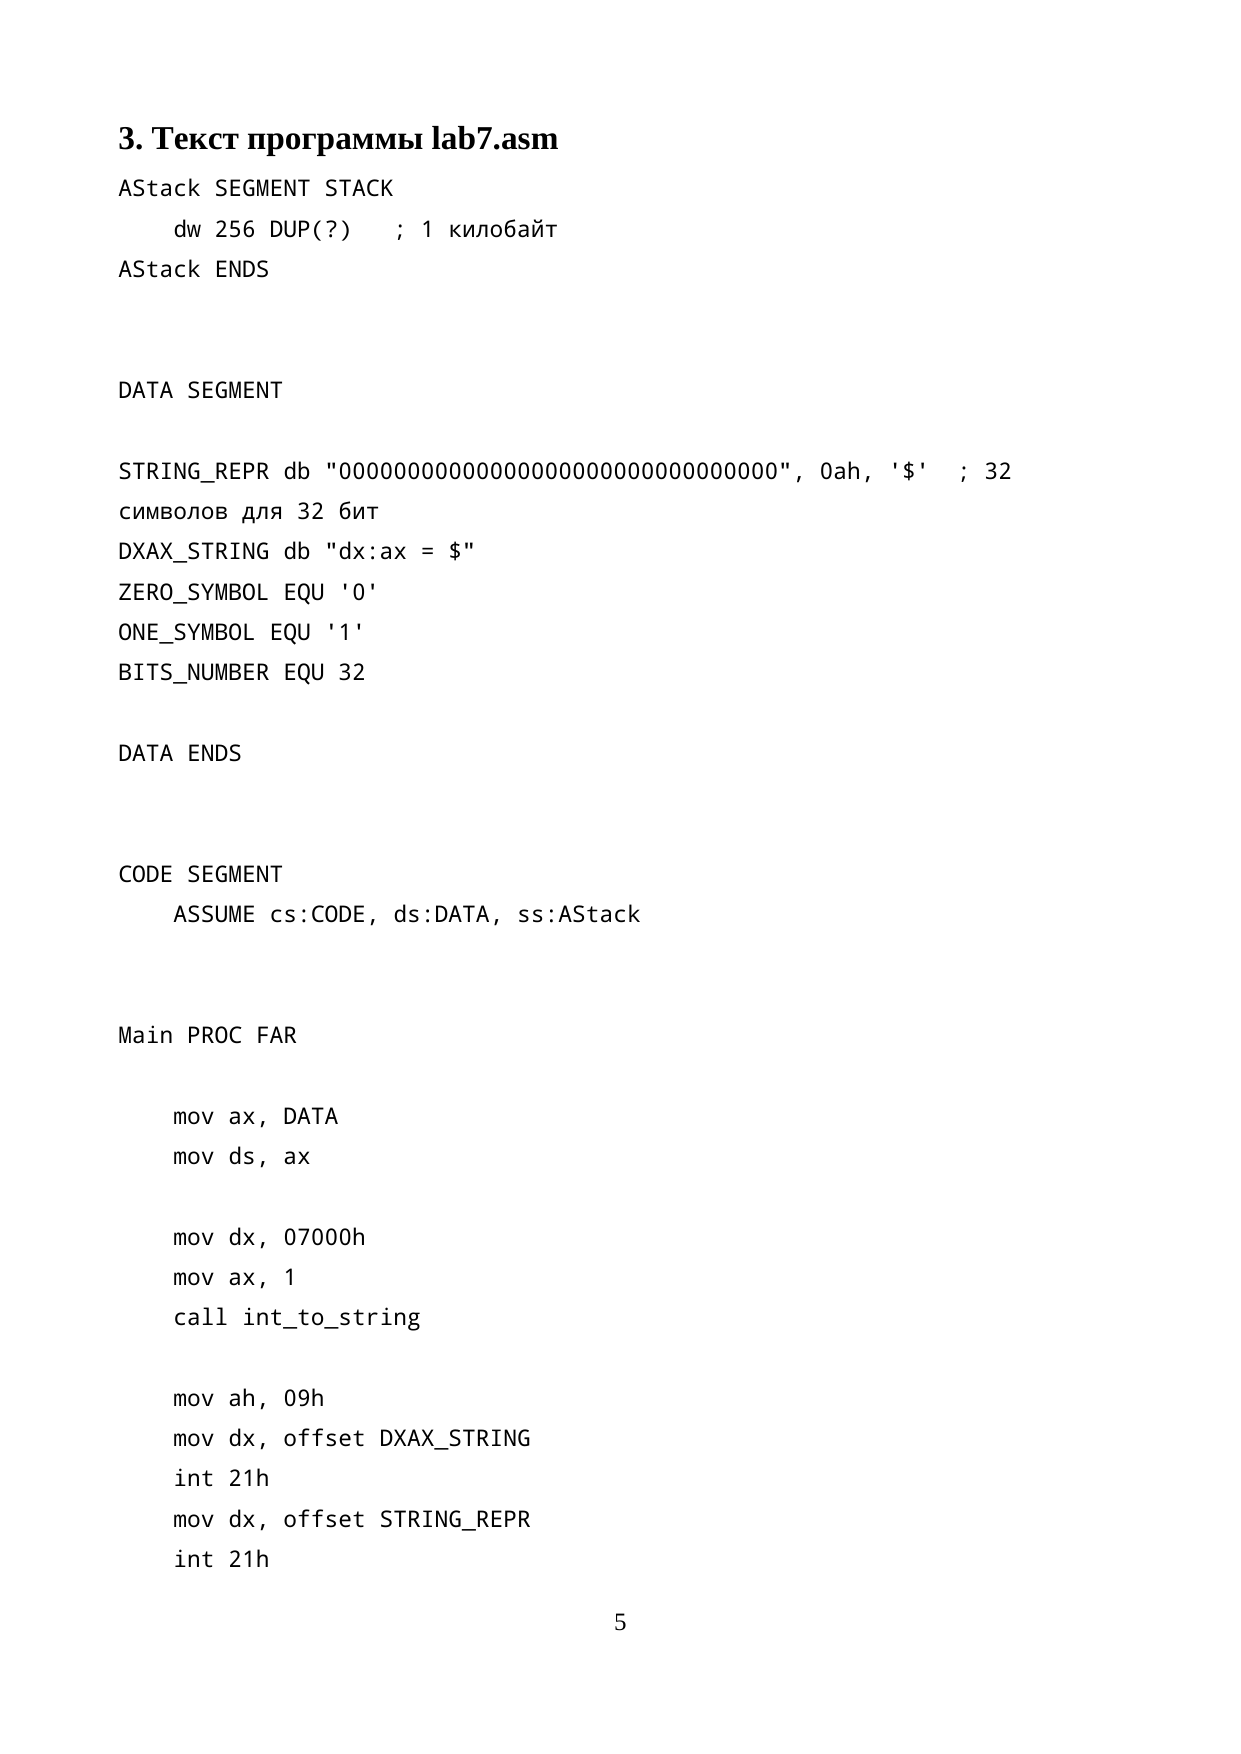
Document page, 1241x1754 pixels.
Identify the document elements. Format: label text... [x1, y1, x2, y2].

text DATA ENDS [118, 740, 1122, 767]
text ONE_SYMBOL EQU '1' [118, 619, 1122, 646]
text mov ah, 09h [118, 1385, 1122, 1412]
text mov ds, ax [118, 1143, 1122, 1170]
text dw 256 DUP(?) ; 1 килобайт [118, 216, 1122, 243]
text mov dx, offset DXAX_STRING [118, 1425, 1122, 1452]
text mov ax, 1 [118, 1264, 1122, 1291]
text mov dx, offset STRING_REPR [118, 1506, 1122, 1533]
text mov dx, 07000h [118, 1224, 1122, 1251]
text Main PROC FAR [118, 1022, 1122, 1049]
text mov ax, DATA [118, 1103, 1122, 1130]
text DXAX_STRING db "dx:ax = $" [118, 538, 1122, 565]
text call int_to_string [118, 1304, 1122, 1331]
text ZERO_SYMBOL EQU '0' [118, 579, 1122, 606]
text int 21h [118, 1466, 1122, 1492]
text STRING_REPR db "00000000000000000000000000000000", 0ah, '$' ; 32 символов для 32 бит [118, 458, 1122, 525]
text CODE SEGMENT [118, 861, 1122, 888]
text 3. Текст программы lab7.asm [118, 118, 1122, 156]
text AStack SEGMENT STACK [118, 176, 1122, 202]
text ASSUME cs:CODE, ds:DATA, ss:AStack [118, 901, 1122, 928]
text int 21h [118, 1546, 1122, 1573]
text DATA SEGMENT [118, 377, 1122, 404]
text BITS_NUMBER EQU 32 [118, 659, 1122, 686]
text AStack ENDS [118, 256, 1122, 283]
